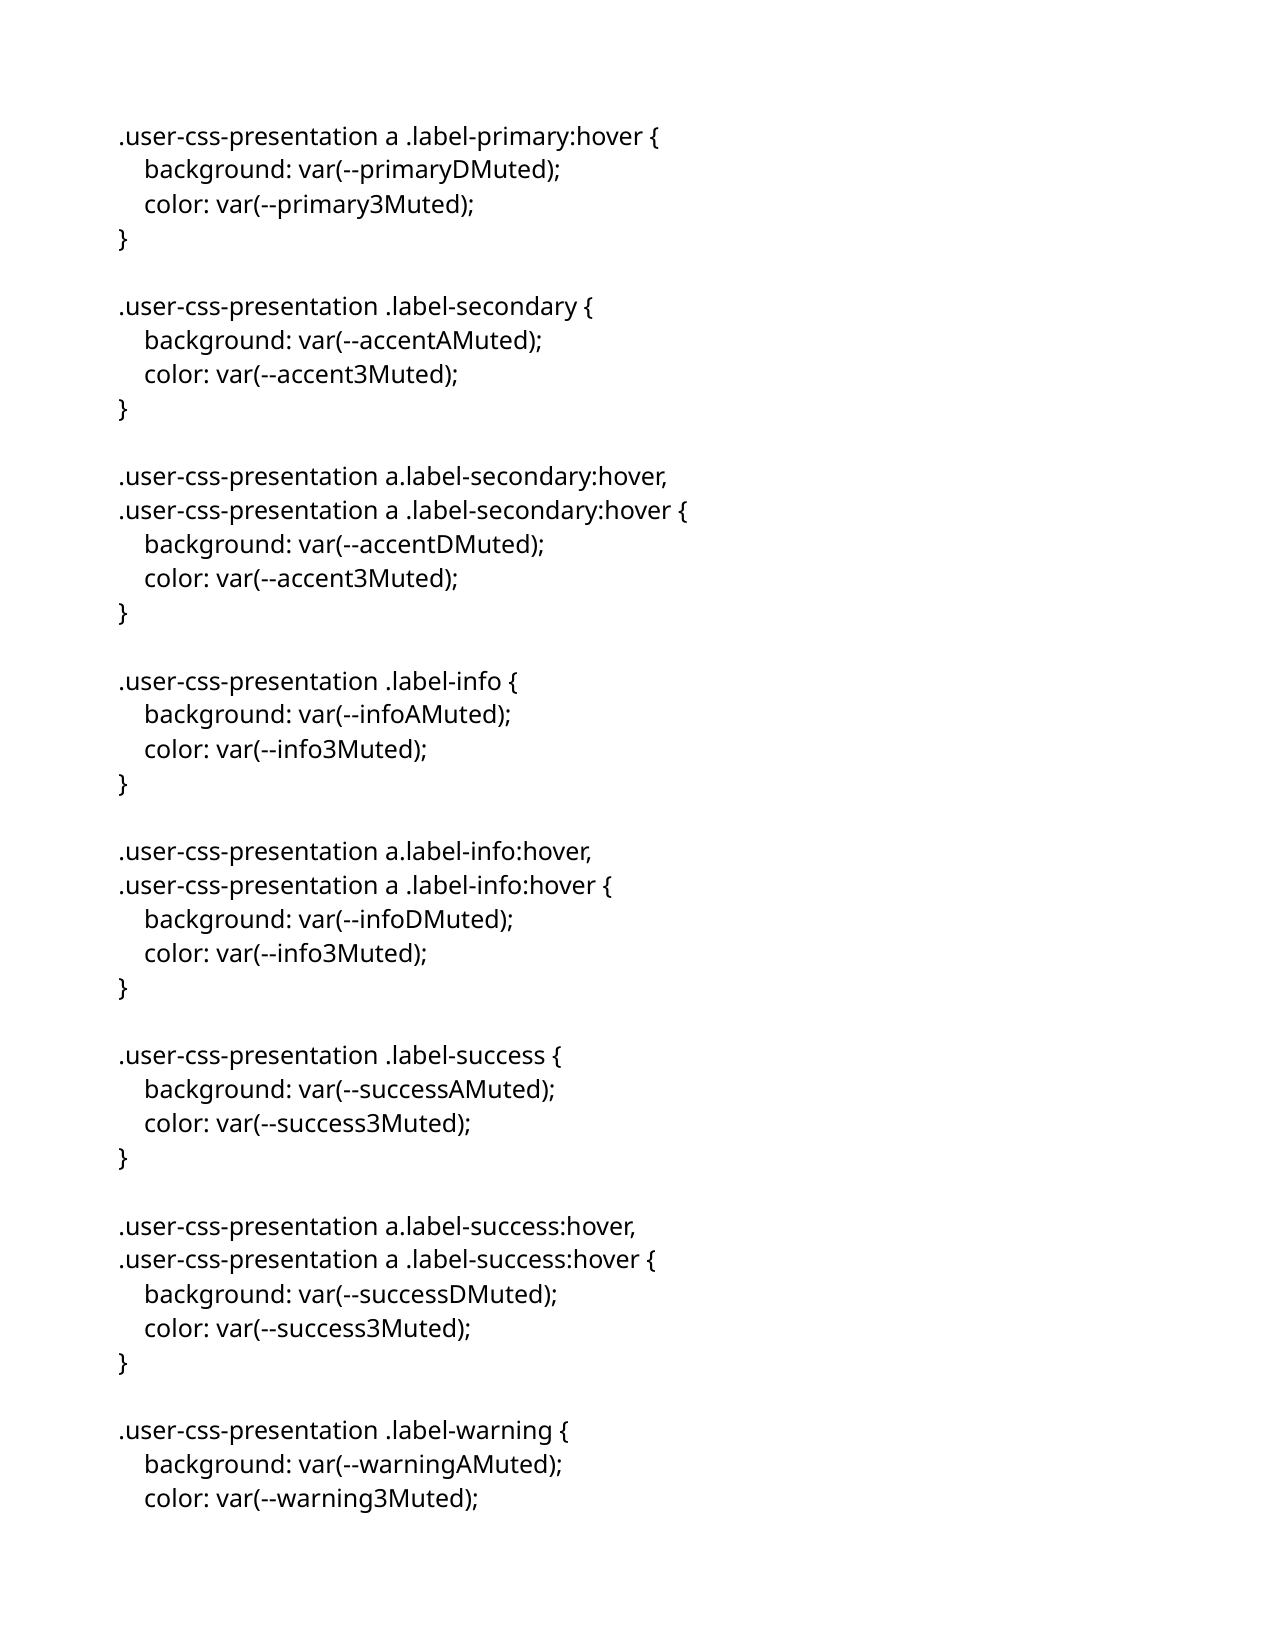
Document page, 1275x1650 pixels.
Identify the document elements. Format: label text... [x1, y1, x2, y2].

text } [118, 391, 1157, 425]
text background: var(--accentDMuted); [118, 527, 1157, 561]
text .user-css-presentation a .label-success:hover { [118, 1242, 1157, 1276]
text .user-css-presentation a.label-info:hover, [118, 833, 1157, 867]
text background: var(--successAMuted); [118, 1072, 1157, 1106]
text .user-css-presentation a .label-secondary:hover { [118, 493, 1157, 527]
text } [118, 595, 1157, 629]
text } [118, 1140, 1157, 1174]
text color: var(--info3Muted); [118, 936, 1157, 970]
text .user-css-presentation a.label-secondary:hover, [118, 459, 1157, 493]
text } [118, 1344, 1157, 1378]
text color: var(--info3Muted); [118, 731, 1157, 765]
text background: var(--primaryDMuted); [118, 152, 1157, 186]
text .user-css-presentation a.label-success:hover, [118, 1208, 1157, 1242]
text color: var(--accent3Muted); [118, 357, 1157, 391]
text background: var(--successDMuted); [118, 1276, 1157, 1310]
text color: var(--accent3Muted); [118, 561, 1157, 595]
text background: var(--warningAMuted); [118, 1447, 1157, 1481]
text .user-css-presentation a .label-primary:hover { [118, 118, 1157, 152]
text } [118, 970, 1157, 1004]
text } [118, 220, 1157, 254]
text .user-css-presentation .label-warning { [118, 1412, 1157, 1447]
text color: var(--success3Muted); [118, 1106, 1157, 1140]
text color: var(--success3Muted); [118, 1310, 1157, 1344]
text .user-css-presentation a .label-info:hover { [118, 867, 1157, 902]
text .user-css-presentation .label-secondary { [118, 288, 1157, 322]
text .user-css-presentation .label-success { [118, 1038, 1157, 1072]
text color: var(--warning3Muted); [118, 1481, 1157, 1515]
text background: var(--infoAMuted); [118, 697, 1157, 731]
text background: var(--infoDMuted); [118, 902, 1157, 936]
text background: var(--accentAMuted); [118, 322, 1157, 357]
text } [118, 765, 1157, 799]
text .user-css-presentation .label-info { [118, 663, 1157, 697]
text color: var(--primary3Muted); [118, 186, 1157, 220]
